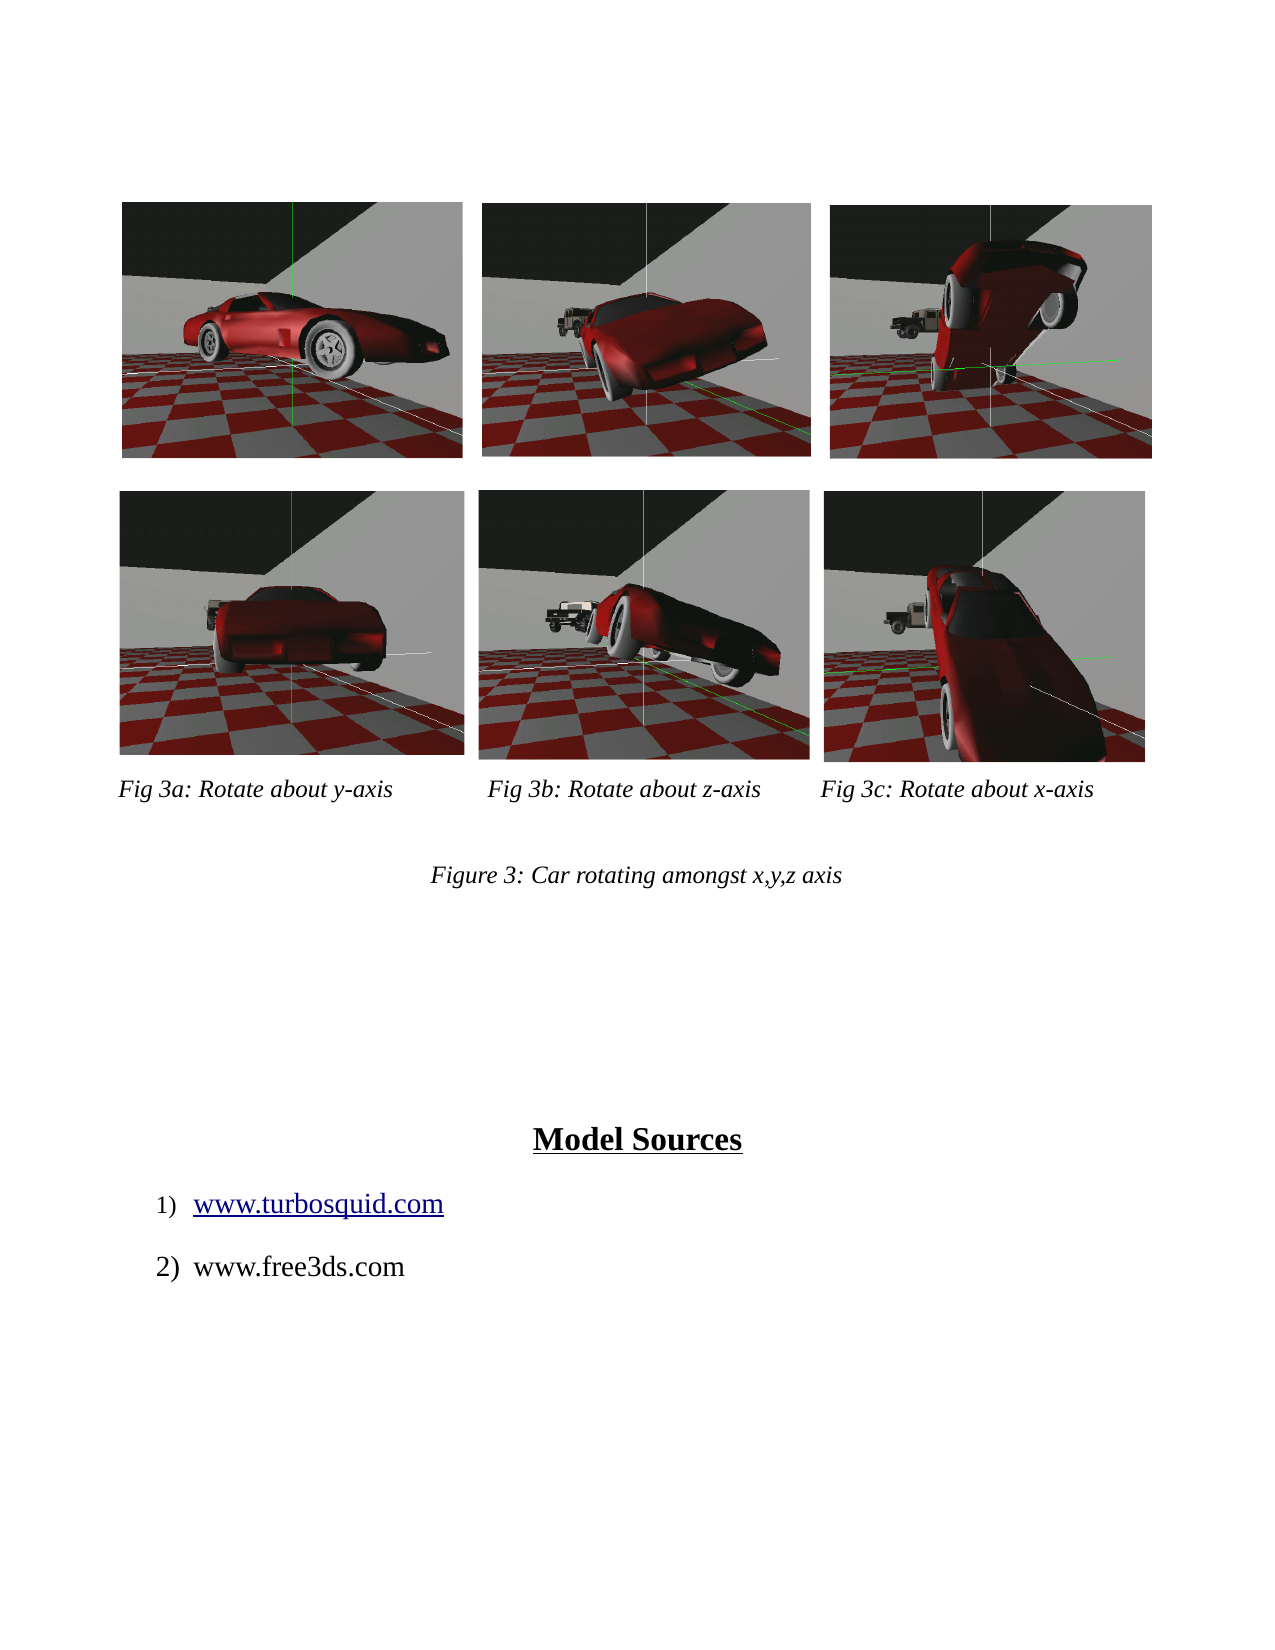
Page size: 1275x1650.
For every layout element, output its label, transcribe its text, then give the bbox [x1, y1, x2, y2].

list www.turbosquid.com [156, 1186, 1157, 1220]
picture [829, 205, 1152, 459]
picture [823, 491, 1146, 763]
picture [482, 203, 812, 457]
text Fig 3a: Rotate about y-axis Fig 3b: Rotate about z-axis Fig 3c: Rotate about x-axis [118, 487, 1157, 803]
picture [119, 491, 465, 755]
list www.free3ds.com [156, 1249, 1157, 1282]
text Model Sources [118, 1119, 1157, 1158]
picture [478, 490, 810, 760]
text Figure 3: Car rotating amongst x,y,z axis [118, 861, 1157, 889]
picture [122, 202, 463, 459]
